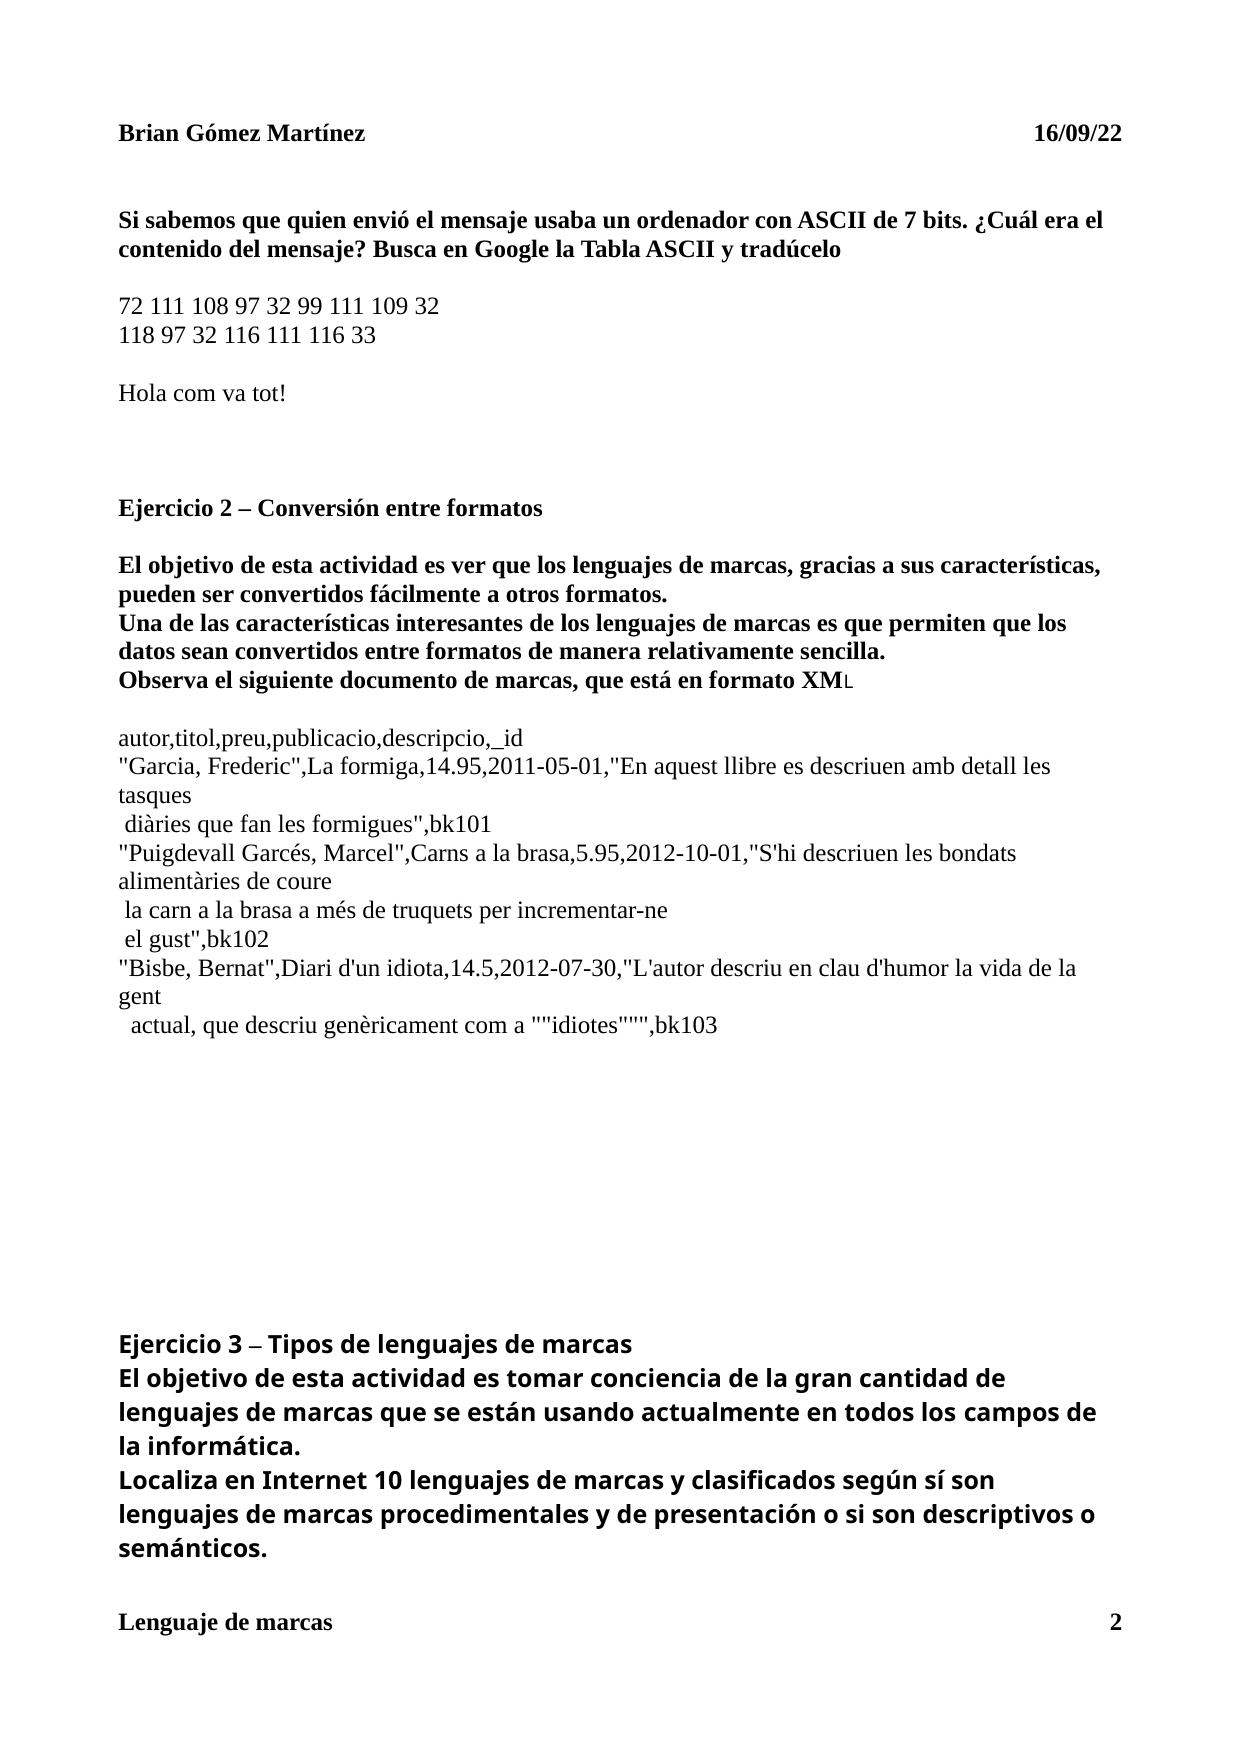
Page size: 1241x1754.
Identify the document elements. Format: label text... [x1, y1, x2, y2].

text El objetivo de esta actividad es ver que los lenguajes de marcas, gracias a sus características, pueden ser convertidos fácilmente a otros formatos. Una de las características interesantes de los lenguajes de marcas es que permiten que los datos sean convertidos entre formatos de manera relativamente sencilla. Observa el siguiente documento de marcas, que está en formato XML [118, 521, 1122, 694]
text "Garcia, Frederic",La formiga,14.95,2011-05-01,"En aquest llibre es descriuen amb detall les tasques [118, 751, 1122, 809]
text "Bisbe, Bernat",Diari d'un idiota,14.5,2012-07-30,"L'autor descriu en clau d'humor la vida de la gent [118, 953, 1122, 1010]
text autor,titol,preu,publicacio,descripcio,_id [118, 723, 1122, 751]
text actual, que descriu genèricament com a ""idiotes""",bk103 [118, 1010, 1122, 1039]
text diàries que fan les formigues",bk101 [118, 809, 1122, 838]
text "Puigdevall Garcés, Marcel",Carns a la brasa,5.95,2012-10-01,"S'hi descriuen les bondats alimentàries de coure [118, 838, 1122, 895]
text Ejercicio 2 – Conversión entre formatos [118, 493, 1122, 521]
text Hola com va tot! [118, 378, 1122, 406]
text 72 111 108 97 32 99 111 109 32 [118, 291, 1122, 320]
text 118 97 32 116 111 116 33 [118, 320, 1122, 349]
text Si sabemos que quien envió el mensaje usaba un ordenador con ASCII de 7 bits. ¿Cuál era el contenido del mensaje? Busca en Google la Tabla ASCII y tradúcelo [118, 176, 1122, 263]
text el gust",bk102 [118, 924, 1122, 953]
text Ejercicio 3 – Tipos de lenguajes de marcas El objetivo de esta actividad es tomar conciencia de la gran cantidad de lenguajes de marcas que se están usando actualmente en todos los campos de la informática. Localiza en Internet 10 lenguajes de marcas y clasificados según sí son lenguajes de marcas procedimentales y de presentación o si son descriptivos o semánticos. [118, 1326, 1122, 1565]
text la carn a la brasa a més de truquets per incrementar-ne [118, 895, 1122, 924]
